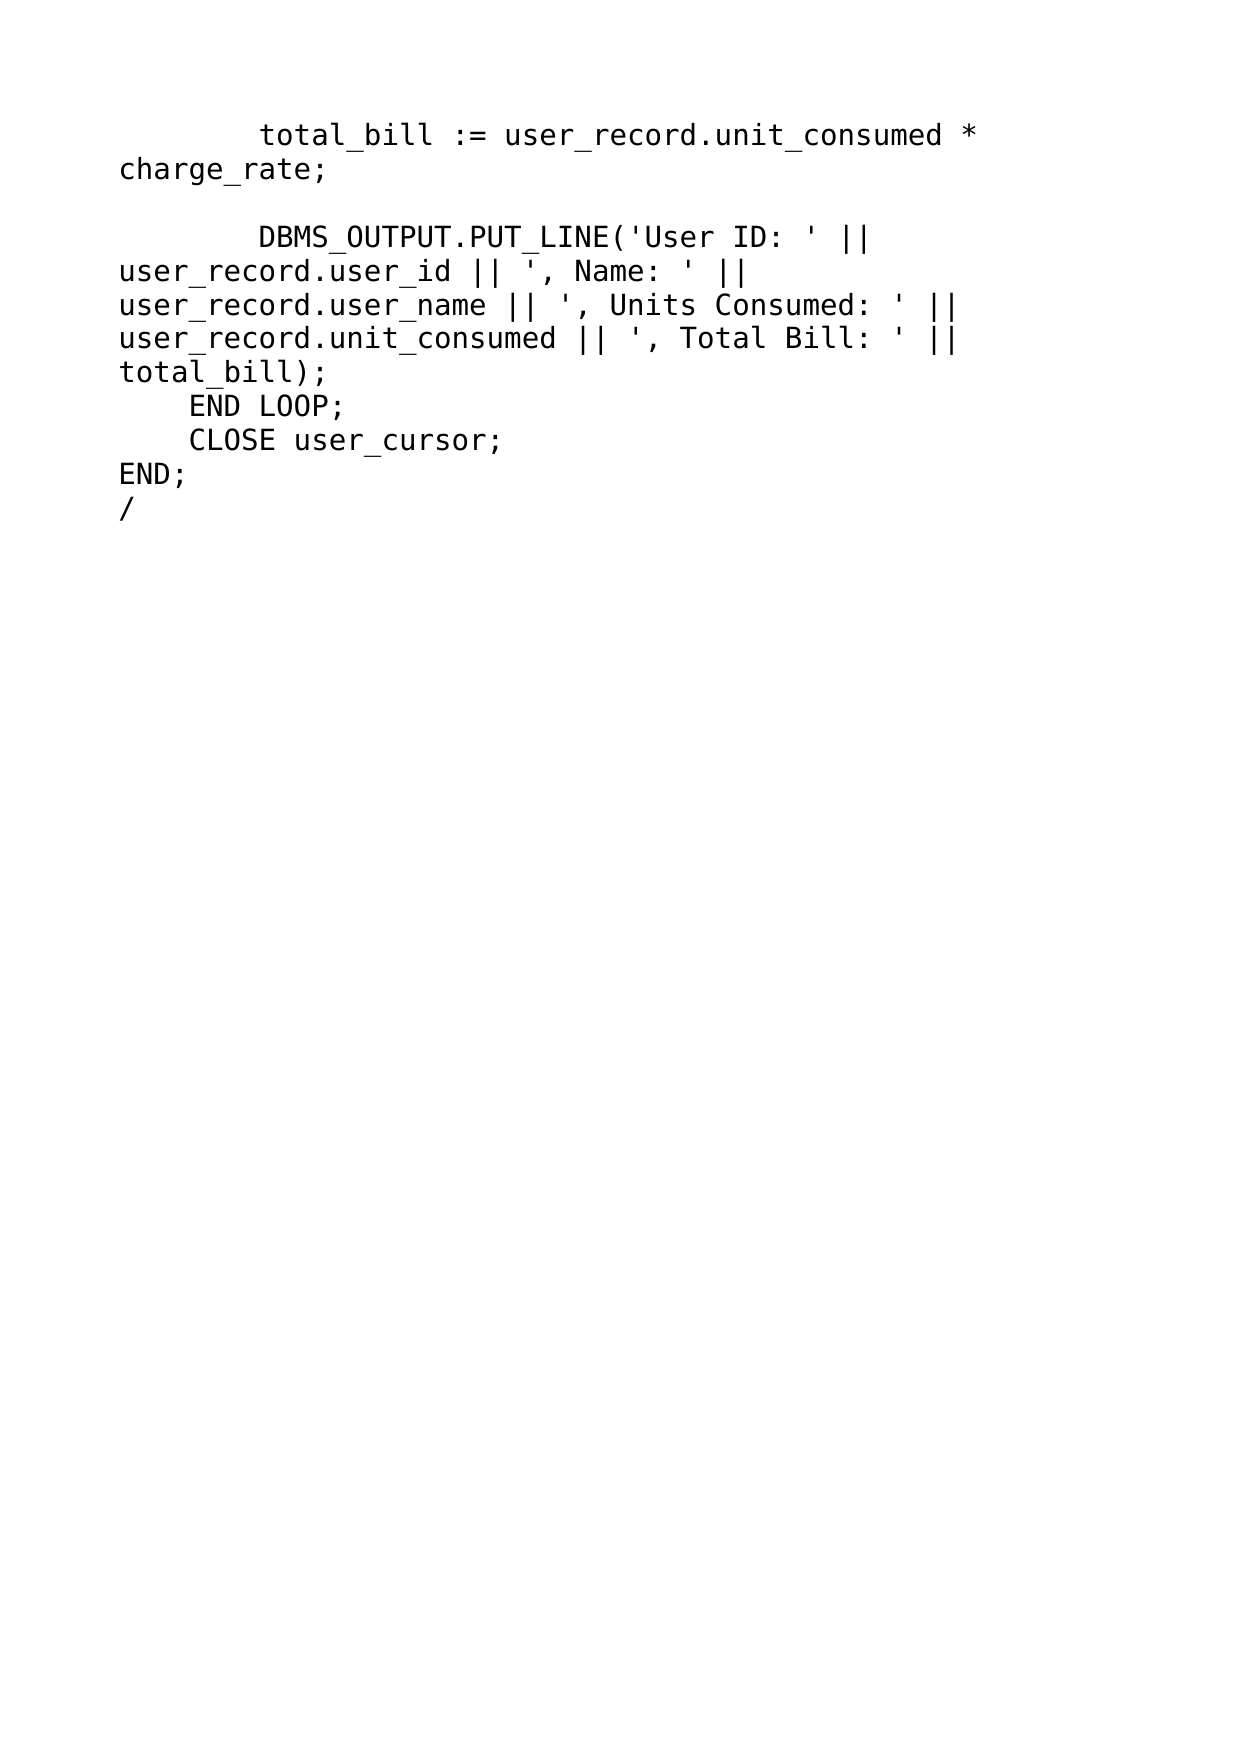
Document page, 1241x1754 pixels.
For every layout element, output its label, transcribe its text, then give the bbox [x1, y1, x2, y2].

text CLOSE user_cursor; [118, 424, 1122, 458]
text DBMS_OUTPUT.PUT_LINE('User ID: ' || user_record.user_id || ', Name: ' || user_record.user_name || ', Units Consumed: ' || user_record.unit_consumed || ', Total Bill: ' || total_bill); [118, 220, 1122, 390]
text END LOOP; [118, 390, 1122, 424]
text / [118, 492, 1122, 526]
text END; [118, 458, 1122, 492]
text total_bill := user_record.unit_consumed * charge_rate; [118, 118, 1122, 186]
